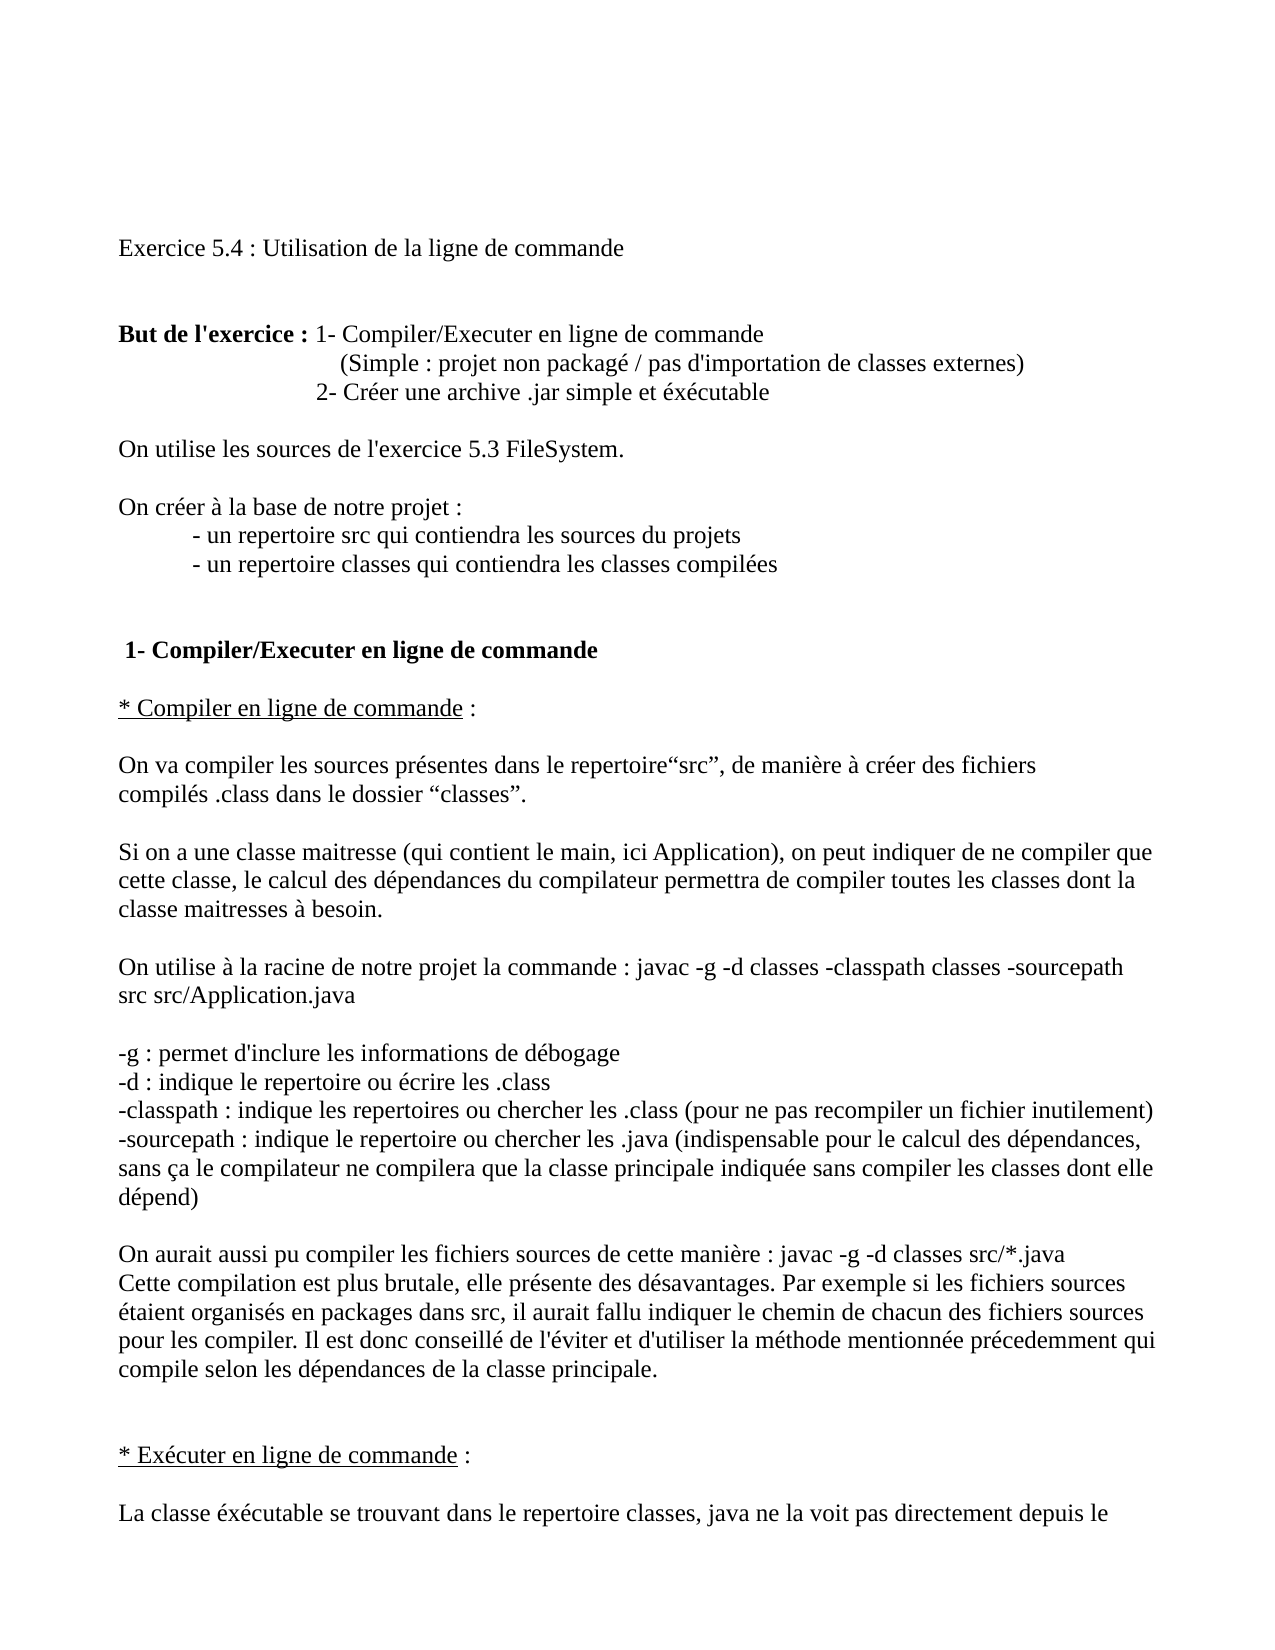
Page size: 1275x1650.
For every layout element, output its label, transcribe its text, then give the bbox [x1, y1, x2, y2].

text Exercice 5.4 : Utilisation de la ligne de commande [118, 233, 1157, 262]
text -classpath : indique les repertoires ou chercher les .class (pour ne pas recompiler un fichier inutilement) [118, 1096, 1157, 1124]
text On utilise à la racine de notre projet la commande : javac -g -d classes -classpath classes -sourcepath src src/Application.java [118, 952, 1157, 1009]
text On va compiler les sources présentes dans le repertoire“src”, de manière à créer des fichiers compilés .class dans le dossier “classes”. [118, 751, 1157, 808]
text La classe éxécutable se trouvant dans le repertoire classes, java ne la voit pas directement depuis le [118, 1498, 1157, 1527]
text 2- Créer une archive .jar simple et éxécutable [118, 377, 1157, 406]
text - un repertoire src qui contiendra les sources du projets [118, 521, 1157, 549]
text Si on a une classe maitresse (qui contient le main, ici Application), on peut indiquer de ne compiler que cette classe, le calcul des dépendances du compilateur permettra de compiler toutes les classes dont la classe maitresses à besoin. [118, 837, 1157, 923]
text -d : indique le repertoire ou écrire les .class [118, 1067, 1157, 1096]
text On créer à la base de notre projet : [118, 492, 1157, 521]
text Cette compilation est plus brutale, elle présente des désavantages. Par exemple si les fichiers sources étaient organisés en packages dans src, il aurait fallu indiquer le chemin de chacun des fichiers sources pour les compiler. Il est donc conseillé de l'éviter et d'utiliser la méthode mentionnée précedemment qui compile selon les dépendances de la classe principale. [118, 1268, 1157, 1383]
text - un repertoire classes qui contiendra les classes compilées [118, 549, 1157, 578]
text * Compiler en ligne de commande : [118, 693, 1157, 722]
text -sourcepath : indique le repertoire ou chercher les .java (indispensable pour le calcul des dépendances, sans ça le compilateur ne compilera que la classe principale indiquée sans compiler les classes dont elle dépend) [118, 1124, 1157, 1211]
text (Simple : projet non packagé / pas d'importation de classes externes) [118, 348, 1157, 377]
text On aurait aussi pu compiler les fichiers sources de cette manière : javac -g -d classes src/*.java [118, 1239, 1157, 1268]
text But de l'exercice : 1- Compiler/Executer en ligne de commande [118, 319, 1157, 348]
text * Exécuter en ligne de commande : [118, 1441, 1157, 1469]
text -g : permet d'inclure les informations de débogage [118, 1038, 1157, 1067]
text 1- Compiler/Executer en ligne de commande [118, 636, 1157, 664]
text On utilise les sources de l'exercice 5.3 FileSystem. [118, 434, 1157, 463]
